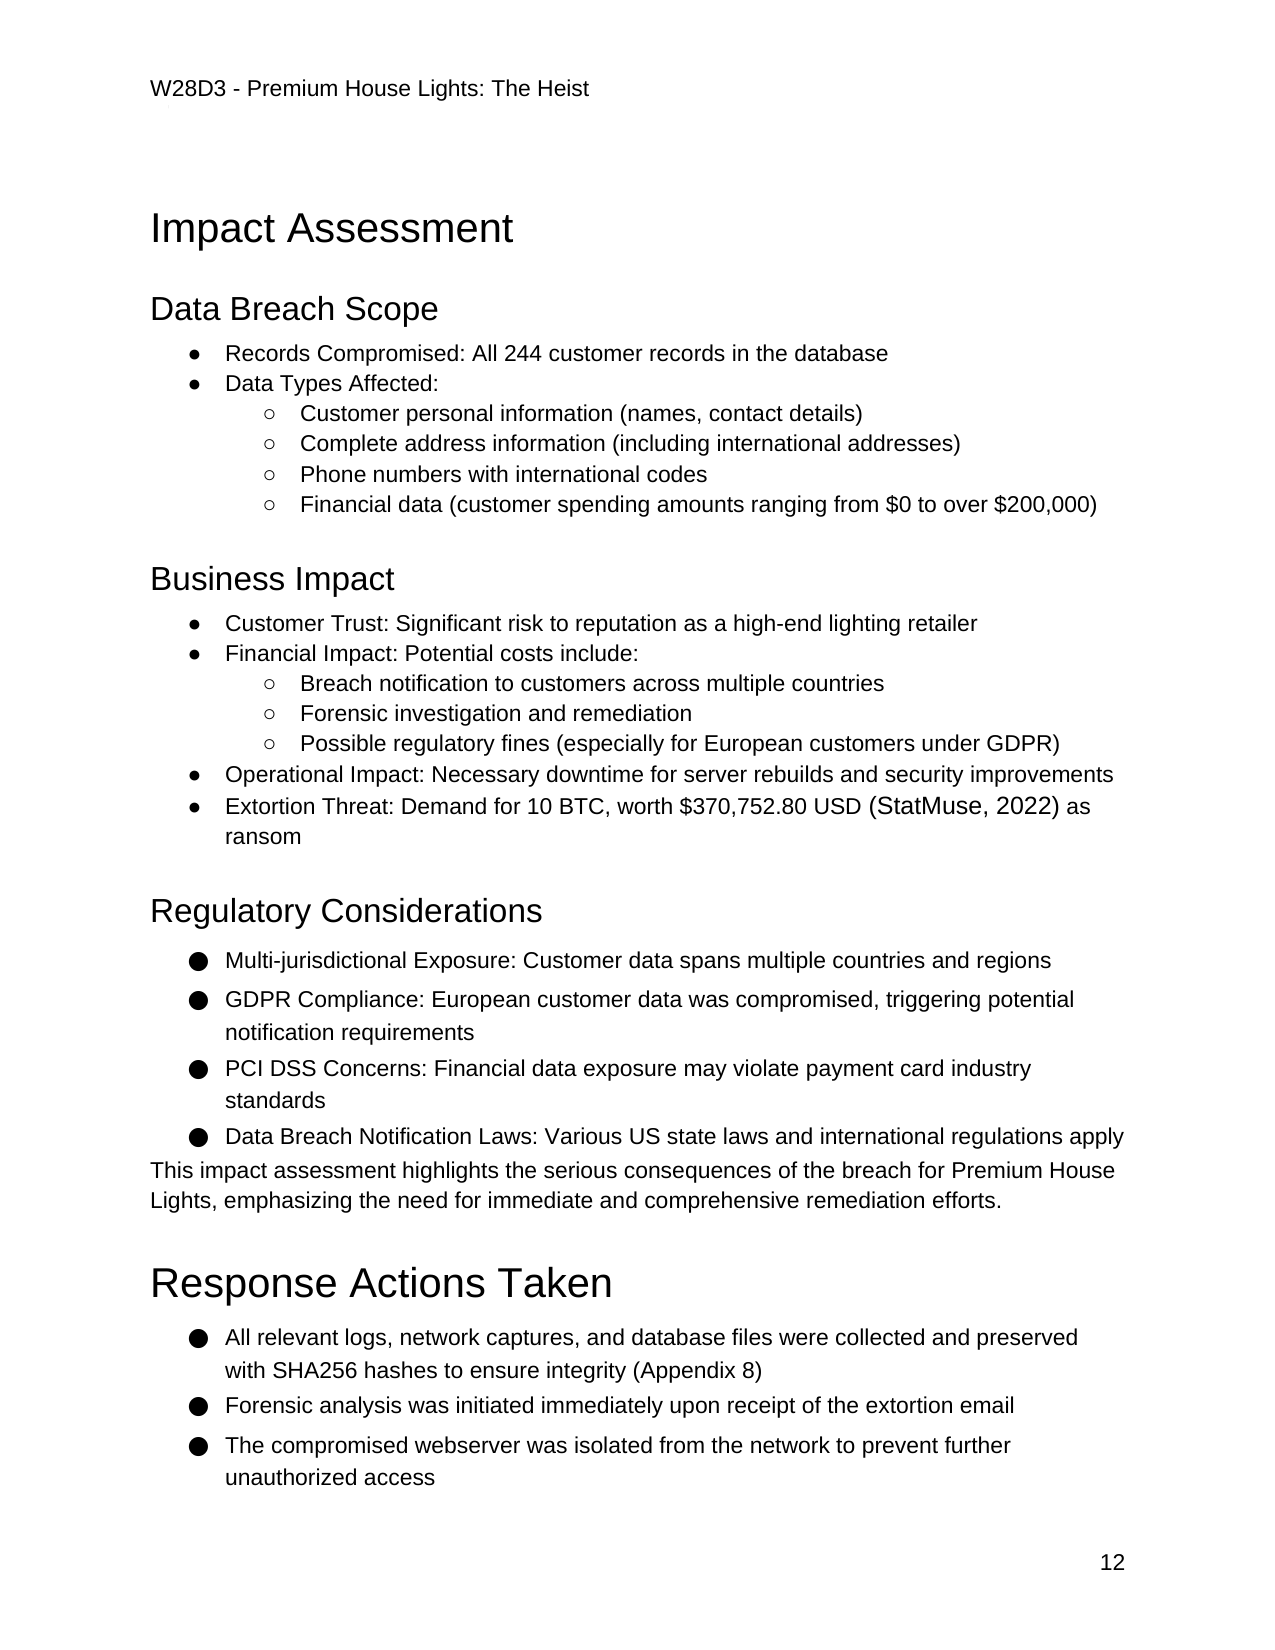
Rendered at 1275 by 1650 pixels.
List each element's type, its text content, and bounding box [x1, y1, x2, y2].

list Customer Trust: Significant risk to reputation as a high-end lighting retailer [187, 609, 1125, 636]
subtitle Regulatory Considerations [150, 891, 1125, 929]
list Customer personal information (names, contact details) [262, 400, 1125, 427]
list GDPR Compliance: European customer data was compromised, triggering potential notification requirements [187, 981, 1125, 1045]
list All relevant logs, network captures, and database files were collected and preserved with SHA256 hashes to ensure integrity (Appendix 8) [187, 1319, 1125, 1383]
list Records Compromised: All 244 customer records in the database [187, 340, 1125, 366]
list Financial Impact: Potential costs include: [187, 640, 1125, 666]
list Data Breach Notification Laws: Various US state laws and international regulations apply [187, 1117, 1125, 1151]
subtitle Data Breach Scope [150, 289, 1125, 327]
list Multi-jurisdictional Exposure: Customer data spans multiple countries and regions [187, 942, 1125, 976]
list Forensic investigation and remediation [262, 700, 1125, 726]
list Forensic analysis was initiated immediately upon receipt of the extortion email [187, 1387, 1125, 1421]
list Operational Impact: Necessary downtime for server rebuilds and security improvements [187, 761, 1125, 787]
list Extortion Threat: Demand for 10 BTC, worth $370,752.80 USD (StatMuse, 2022) as ransom [187, 791, 1125, 850]
list Possible regulatory fines (especially for European customers under GDPR) [262, 730, 1125, 757]
list Data Types Affected: [187, 370, 1125, 396]
list Complete address information (including international addresses) [262, 430, 1125, 457]
list Phone numbers with international codes [262, 461, 1125, 487]
subtitle Business Impact [150, 558, 1125, 597]
subtitle Response Actions Taken [150, 1259, 1125, 1307]
text This impact assessment highlights the serious consequences of the breach for Premium House Lights, emphasizing the need for immediate and comprehensive remediation efforts. [150, 1157, 1125, 1213]
list Breach notification to customers across multiple countries [262, 670, 1125, 696]
subtitle Impact Assessment [150, 203, 1125, 251]
list PCI DSS Concerns: Financial data exposure may violate payment card industry standards [187, 1049, 1125, 1113]
list The compromised webserver was isolated from the network to prevent further unauthorized access [187, 1426, 1125, 1491]
list Financial data (customer spending amounts ranging from $0 to over $200,000) [262, 491, 1125, 517]
